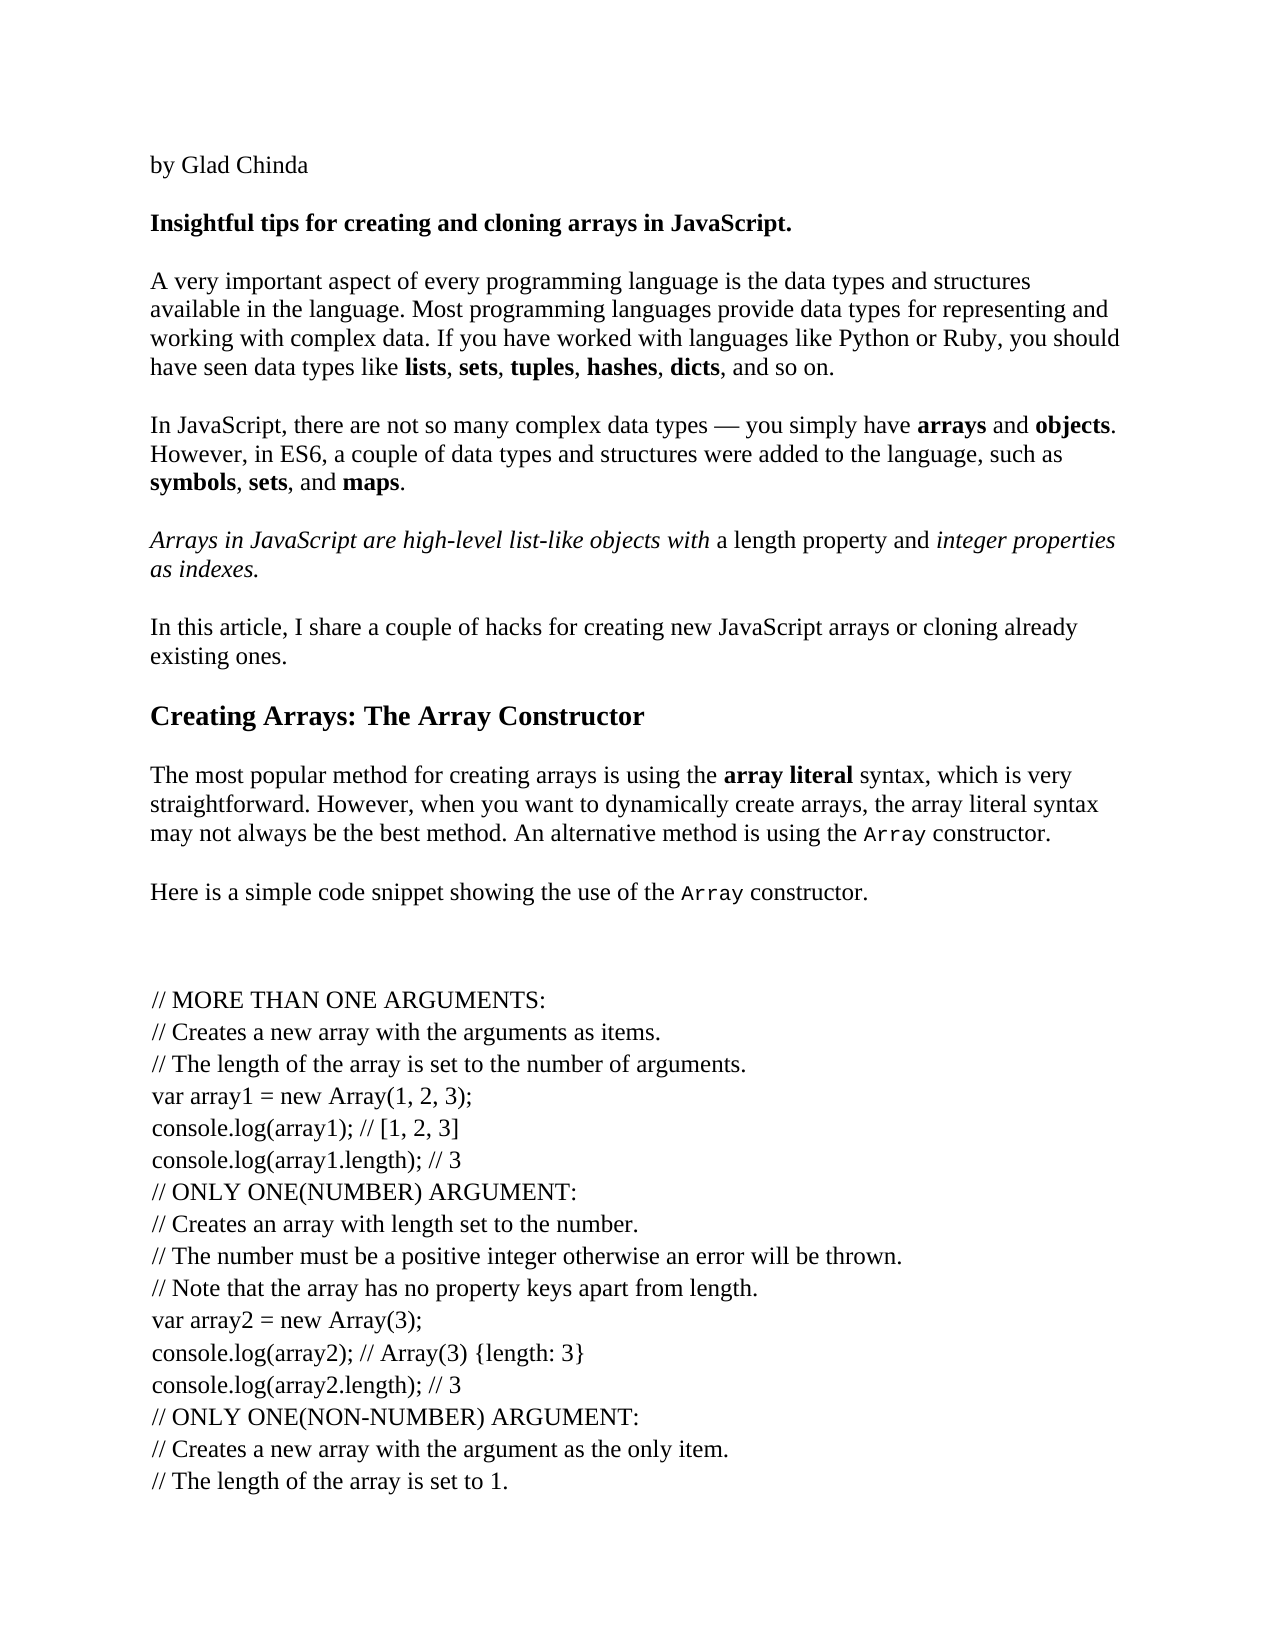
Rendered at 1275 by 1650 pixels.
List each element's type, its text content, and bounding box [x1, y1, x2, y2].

text In this article, I share a couple of hacks for creating new JavaScript arrays or cloning already existing ones. [150, 612, 1125, 669]
subtitle Creating Arrays: The Array Constructor [150, 699, 1125, 731]
subtitle Insightful tips for creating and cloning arrays in JavaScript. [150, 208, 1125, 237]
table_header console.log(array1.length); // 3 [150, 1144, 469, 1175]
text Here is a simple code snippet showing the use of the Array constructor. [150, 877, 1125, 906]
text Arrays in JavaScript are high-level list-like objects with a length property and integer properties as indexes. [150, 525, 1125, 583]
table_header // ONLY ONE(NUMBER) ARGUMENT: [150, 1176, 585, 1208]
text A very important aspect of every programming language is the data types and structures available in the language. Most programming languages provide data types for representing and working with complex data. If you have worked with languages like Python or Ruby, you should have seen data types like lists, sets, tuples, hashes, dicts, and so on. [150, 266, 1125, 381]
table_header var array2 = new Array(3); [150, 1304, 430, 1336]
text The most popular method for creating arrays is using the array literal syntax, which is very straightforward. However, when you want to dynamically create arrays, the array literal syntax may not always be the best method. An alternative method is using the Array constructor. [150, 760, 1125, 847]
table_header // ONLY ONE(NON-NUMBER) ARGUMENT: [150, 1401, 648, 1432]
table_cell // MORE THAN ONE ARGUMENTS: [150, 983, 554, 1015]
table_header // Creates a new array with the argument as the only item. [150, 1433, 737, 1464]
text In JavaScript, there are not so many complex data types — you simply have arrays and objects. However, in ES6, a couple of data types and structures were added to the language, such as symbols, sets, and maps. [150, 410, 1125, 496]
table_header [150, 935, 549, 983]
table_header console.log(array2.length); // 3 [150, 1368, 469, 1400]
table_header // The number must be a positive integer otherwise an error will be thrown. [150, 1240, 911, 1272]
table_header var array1 = new Array(1, 2, 3); [150, 1079, 480, 1111]
table_header // Creates a new array with the arguments as items. [150, 1015, 669, 1047]
table_header console.log(array1); // [1, 2, 3] [150, 1111, 467, 1143]
text by Glad Chinda [150, 150, 1125, 179]
table_header // The length of the array is set to the number of arguments. [150, 1047, 754, 1079]
table_header [549, 935, 554, 983]
table_header // Note that the array has no property keys apart from length. [150, 1272, 766, 1304]
table_header console.log(array2); // Array(3) {length: 3} [150, 1336, 594, 1368]
table_header // The length of the array is set to 1. [150, 1465, 516, 1496]
table_header // Creates an array with length set to the number. [150, 1208, 647, 1240]
